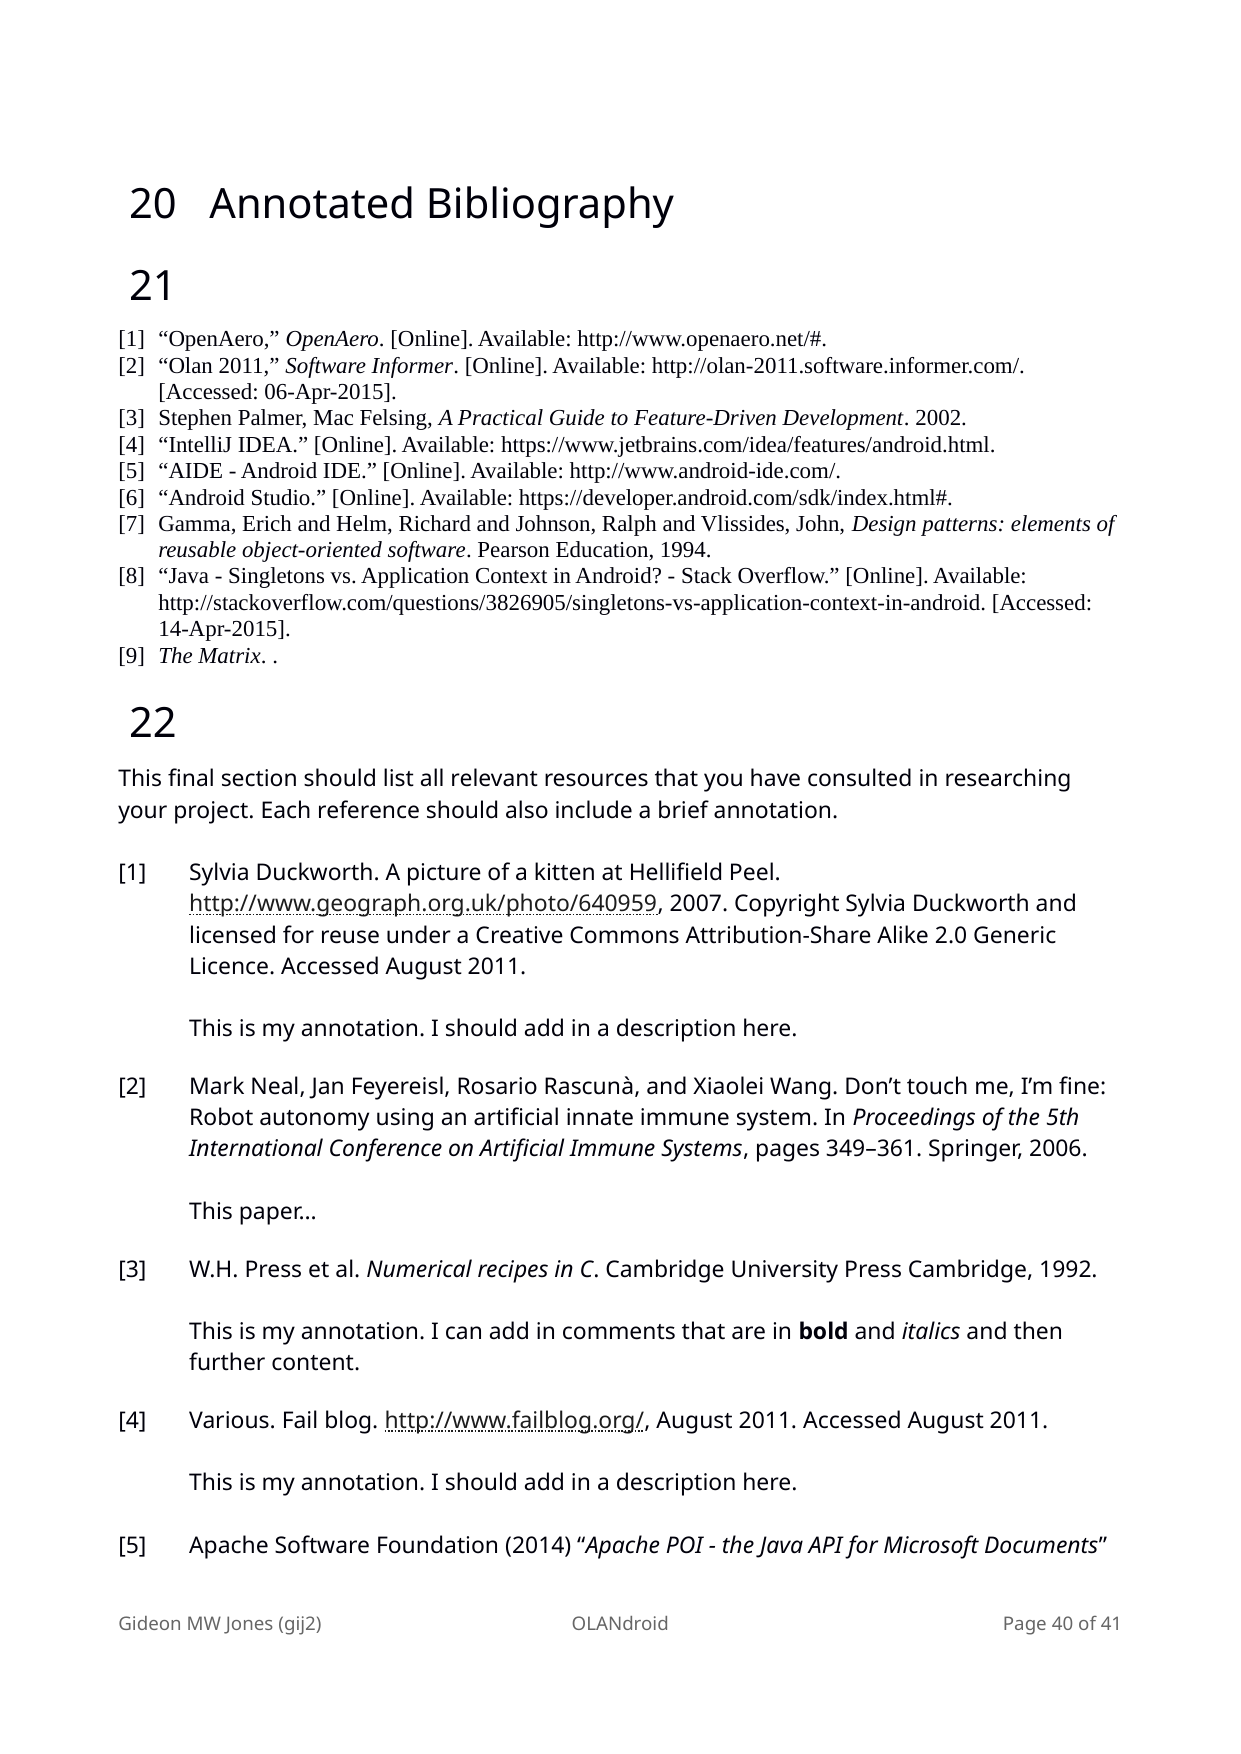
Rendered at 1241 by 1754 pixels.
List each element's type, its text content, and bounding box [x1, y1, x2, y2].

text [7] Gamma, Erich and Helm, Richard and Johnson, Ralph and Vlissides, John, Design patterns: elements of reusable object-oriented software. Pearson Education, 1994. [118, 510, 1122, 563]
text [3] Stephen Palmer, Mac Felsing, A Practical Guide to Feature-Driven Development. 2002. [118, 404, 1122, 431]
list Apache Software Foundation (2014) “Apache POI - the Java API for Microsoft Documents” [118, 1529, 1122, 1560]
text [4] “IntelliJ IDEA.” [Online]. Available: https://www.jetbrains.com/idea/features/android.html. [118, 431, 1122, 457]
text [2] “Olan 2011,” Software Informer. [Online]. Available: http://olan-2011.software.informer.com/. [Accessed: 06-Apr-2015]. [118, 352, 1122, 404]
list Various. Fail blog. http://www.failblog.org/, August 2011. Accessed August 2011. This is my annotation. I should add in a description here. [118, 1404, 1122, 1498]
list Mark Neal, Jan Feyereisl, Rosario Rascunà, and Xiaolei Wang. Don’t touch me, I’m fine: Robot autonomy using an artificial innate immune system. In Proceedings of the 5th International Conference on Artificial Immune Systems, pages 349–361. Springer, 2006. This paper… [118, 1070, 1122, 1252]
text This final section should list all relevant resources that you have consulted in researching your project. Each reference should also include a brief annotation. [118, 762, 1122, 825]
text [9] The Matrix. . [118, 642, 1122, 668]
text [6] “Android Studio.” [Online]. Available: https://developer.android.com/sdk/index.html#. [118, 483, 1122, 510]
list W.H. Press et al. Numerical recipes in C. Cambridge University Press Cambridge, 1992. This is my annotation. I can add in comments that are in bold and italics and then further content. [118, 1252, 1122, 1404]
list Sylvia Duckworth. A picture of a kitten at Hellifield Peel. http://www.geograph.org.uk/photo/640959, 2007. Copyright Sylvia Duckworth and licensed for reuse under a Creative Commons Attribution-Share Alike 2.0 Generic Licence. Accessed August 2011. This is my annotation. I should add in a description here. [118, 856, 1122, 1070]
text [1] “OpenAero,” OpenAero. [Online]. Available: http://www.openaero.net/#. [118, 325, 1122, 352]
subtitle Annotated Bibliography [118, 174, 1122, 231]
text [5] “AIDE - Android IDE.” [Online]. Available: http://www.android-ide.com/. [118, 457, 1122, 483]
text [8] “Java - Singletons vs. Application Context in Android? - Stack Overflow.” [Online]. Available: http://stackoverflow.com/questions/3826905/singletons-vs-application-context-in-android. [Accessed: 14-Apr-2015]. [118, 563, 1122, 642]
